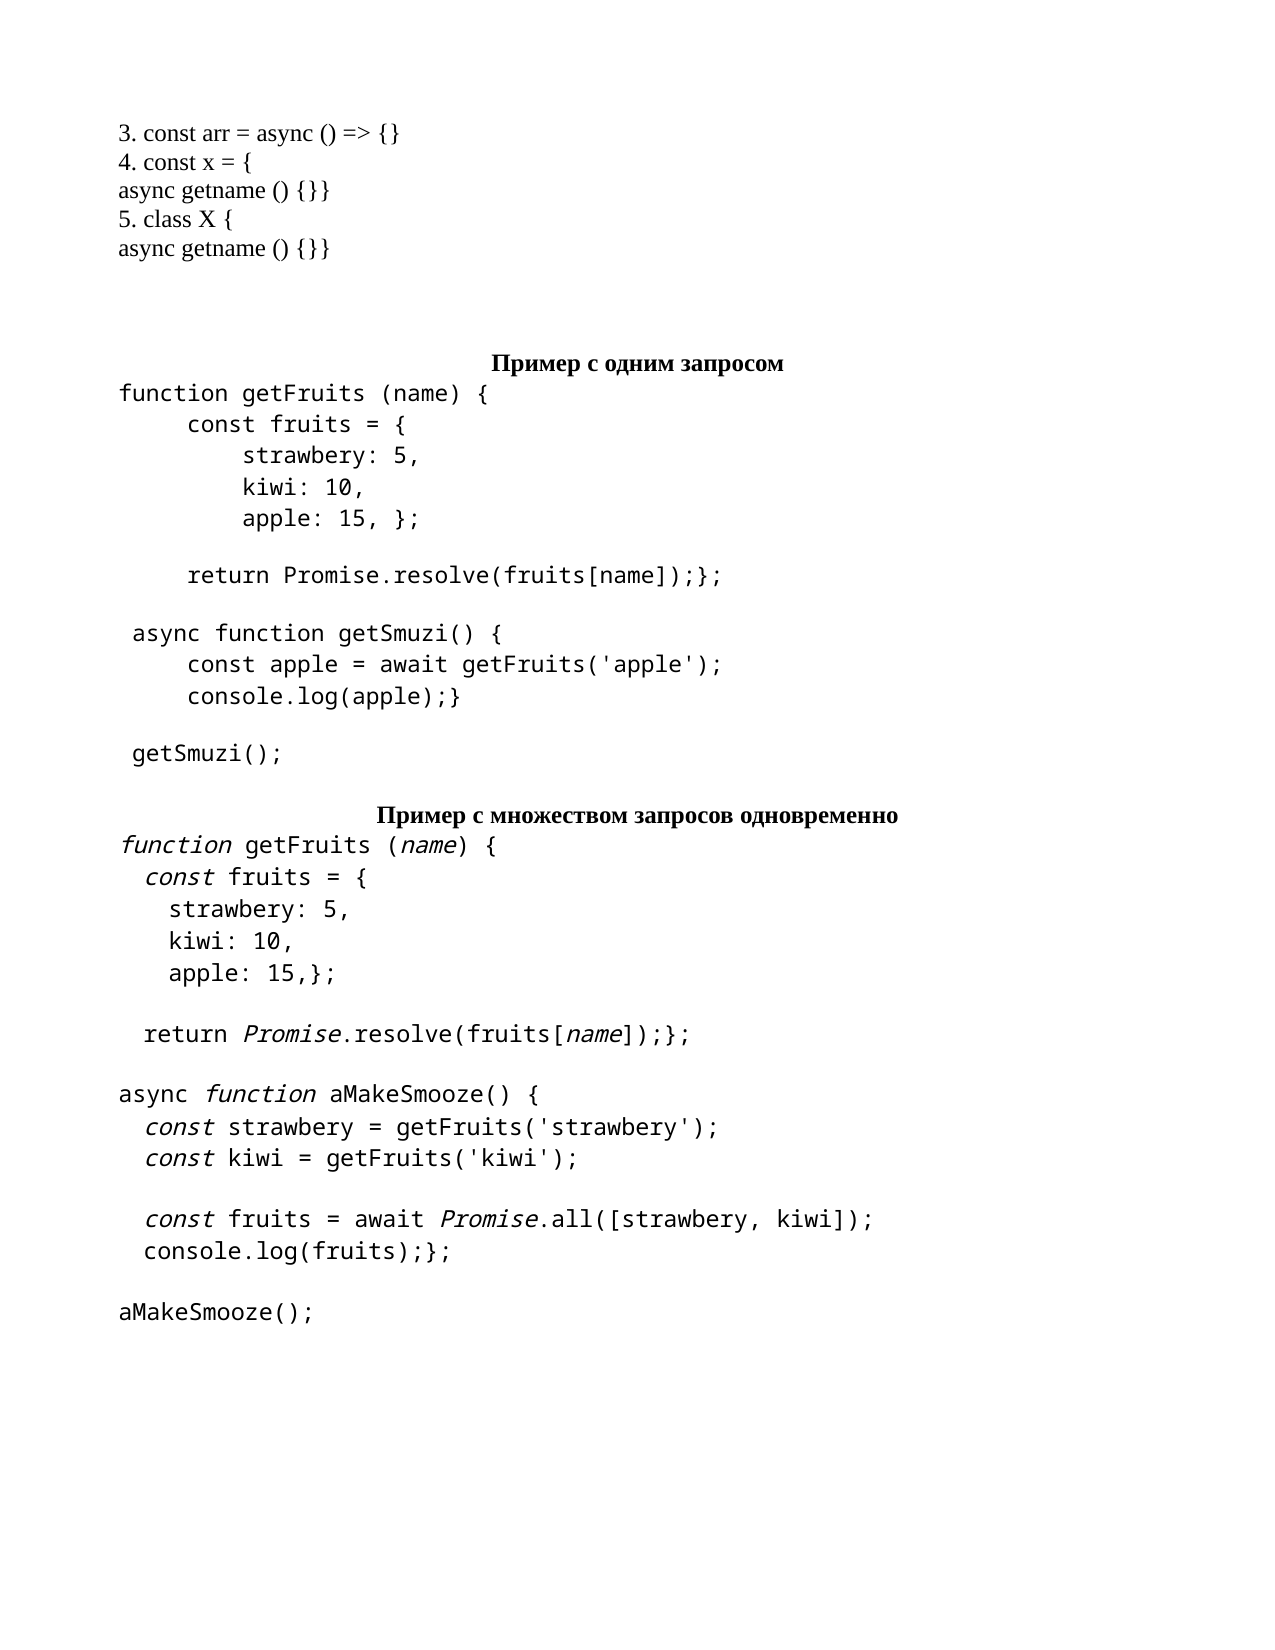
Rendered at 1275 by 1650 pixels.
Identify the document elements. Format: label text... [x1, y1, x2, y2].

text strawbery: 5, [118, 439, 1157, 471]
text const fruits = { [118, 408, 1157, 439]
text const kiwi = getFruits('kiwi'); [118, 1142, 1157, 1174]
text apple: 15, }; [118, 502, 1157, 533]
text return Promise.resolve(fruits[name]);}; [118, 1017, 1157, 1049]
text console.log(fruits);}; [118, 1234, 1157, 1266]
text async getname () {}} [118, 176, 1157, 204]
text function getFruits (name) { [118, 828, 1157, 860]
text async getname () {}} [118, 233, 1157, 262]
text apple: 15,}; [118, 956, 1157, 988]
text kiwi: 10, [118, 924, 1157, 956]
text 4. const x = { [118, 147, 1157, 176]
text 3. const arr = async () => {} [118, 118, 1157, 147]
text const strawbery = getFruits('strawbery'); [118, 1110, 1157, 1142]
text const fruits = { [118, 860, 1157, 892]
text function getFruits (name) { [118, 377, 1157, 408]
text 5. class X { [118, 204, 1157, 233]
text console.log(apple);} [118, 679, 1157, 711]
text async function getSmuzi() { [118, 617, 1157, 648]
text getSmuzi(); [118, 737, 1157, 768]
text strawbery: 5, [118, 892, 1157, 924]
text const fruits = await Promise.all([strawbery, kiwi]); [118, 1202, 1157, 1234]
text kiwi: 10, [118, 471, 1157, 502]
text Пример c одним запросом [118, 348, 1157, 377]
text const apple = await getFruits('apple'); [118, 648, 1157, 679]
text aMakeSmooze(); [118, 1295, 1157, 1327]
text return Promise.resolve(fruits[name]);}; [118, 559, 1157, 591]
text Пример c множеством запросов одновременно [118, 800, 1157, 828]
text async function aMakeSmooze() { [118, 1078, 1157, 1110]
